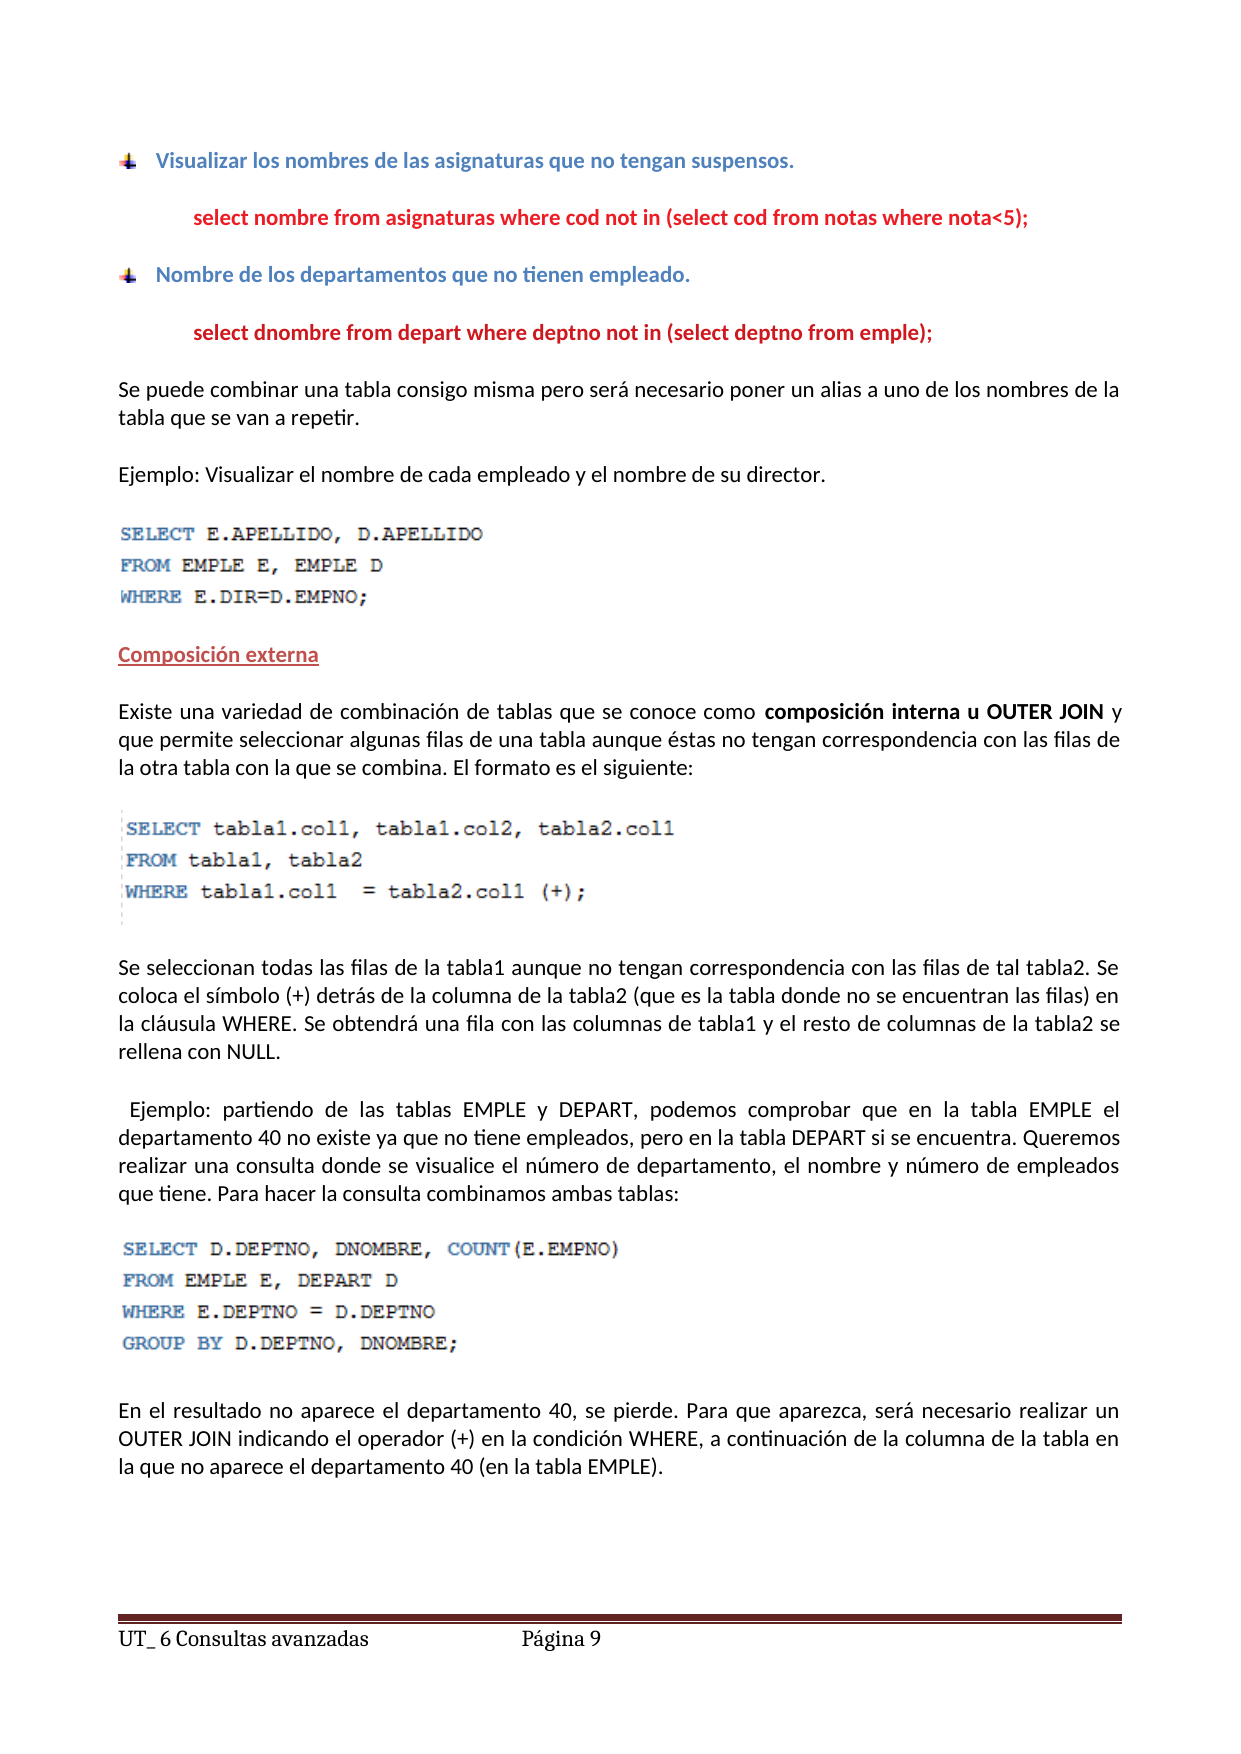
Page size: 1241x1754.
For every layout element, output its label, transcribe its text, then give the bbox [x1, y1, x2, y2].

list select dnombre from depart where deptno not in (select deptno from emple); [193, 318, 1122, 346]
picture [119, 266, 136, 283]
text Ejemplo: Visualizar el nombre de cada empleado y el nombre de su director. [118, 460, 1122, 488]
list select nombre from asignaturas where cod not in (select cod from notas where nota<5); [193, 203, 1122, 231]
picture [121, 1236, 651, 1367]
picture [121, 810, 713, 925]
picture [121, 517, 494, 611]
list Nombre de los departamentos que no tienen empleado. [118, 261, 1122, 288]
text Existe una variedad de combinación de tablas que se conoce como composición interna u OUTER JOIN y que permite seleccionar algunas filas de una tabla aunque éstas no tengan correspondencia con las filas de la otra tabla con la que se combina. El formato es el siguiente: [118, 697, 1122, 781]
text Se puede combinar una tabla consigo misma pero será necesario poner un alias a uno de los nombres de la tabla que se van a repetir. [118, 375, 1122, 431]
picture [119, 151, 136, 169]
text Composición externa [118, 640, 1122, 668]
list Visualizar los nombres de las asignaturas que no tengan suspensos. [118, 146, 1122, 174]
text En el resultado no aparece el departamento 40, se pierde. Para que aparezca, será necesario realizar un OUTER JOIN indicando el operador (+) en la condición WHERE, a continuación de la columna de la tabla en la que no aparece el departamento 40 (en la tabla EMPLE). [118, 1396, 1122, 1480]
text Se seleccionan todas las filas de la tabla1 aunque no tengan correspondencia con las filas de tal tabla2. Se coloca el símbolo (+) detrás de la columna de la tabla2 (que es la tabla donde no se encuentran las filas) en la cláusula WHERE. Se obtendrá una fila con las columnas de tabla1 y el resto de columnas de la tabla2 se rellena con NULL. [118, 953, 1122, 1066]
text Ejemplo: partiendo de las tablas EMPLE y DEPART, podemos comprobar que en la tabla EMPLE el departamento 40 no existe ya que no tiene empleados, pero en la tabla DEPART si se encuentra. Queremos realizar una consulta donde se visualice el número de departamento, el nombre y número de empleados que tiene. Para hacer la consulta combinamos ambas tablas: [118, 1095, 1122, 1207]
